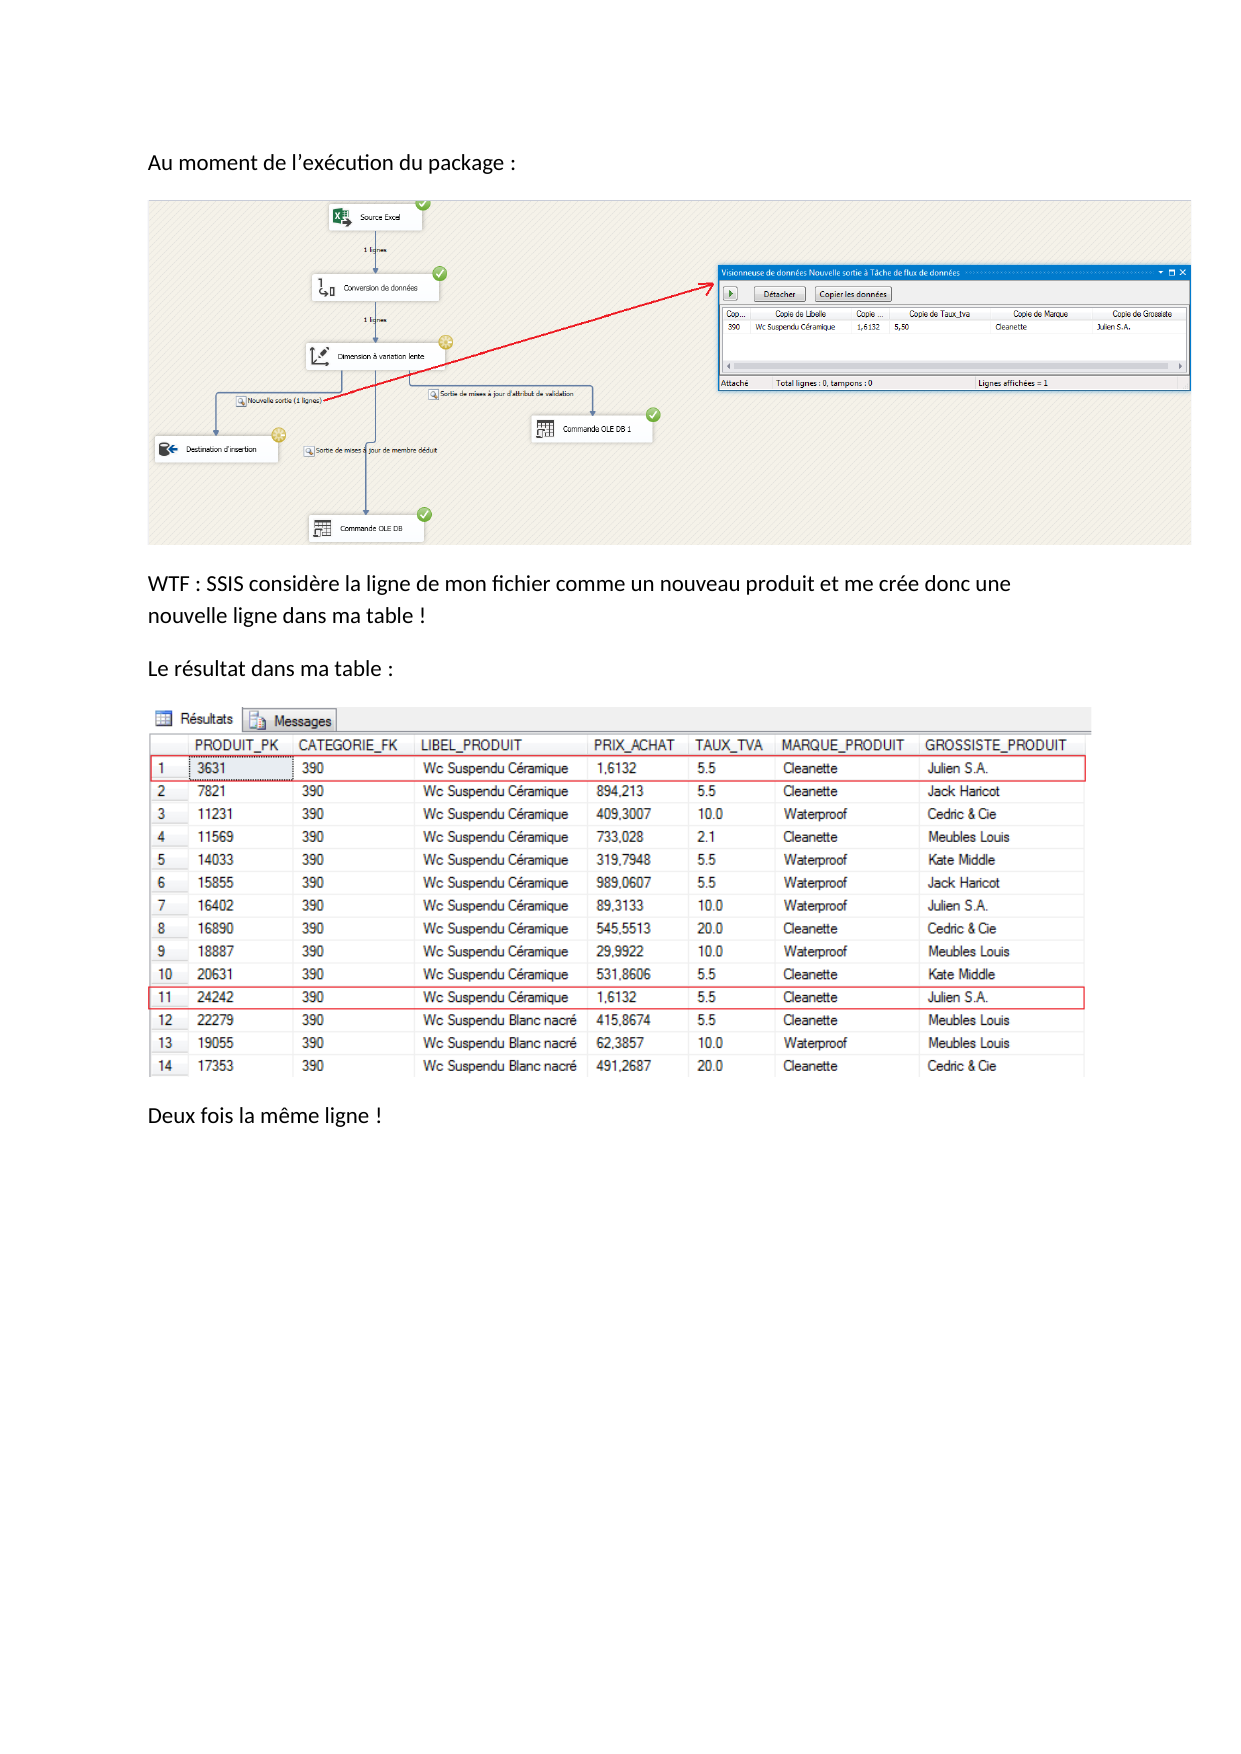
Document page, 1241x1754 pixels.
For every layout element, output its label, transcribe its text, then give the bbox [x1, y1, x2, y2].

text WTF : SSIS considère la ligne de mon fichier comme un nouveau produit et me crée donc une nouvelle ligne dans ma table ! [148, 569, 1093, 629]
text Le résultat dans ma table : [148, 654, 1093, 683]
text Au moment de l’exécution du package : [148, 148, 1093, 176]
text Deux fois la même ligne ! [148, 1101, 1093, 1129]
